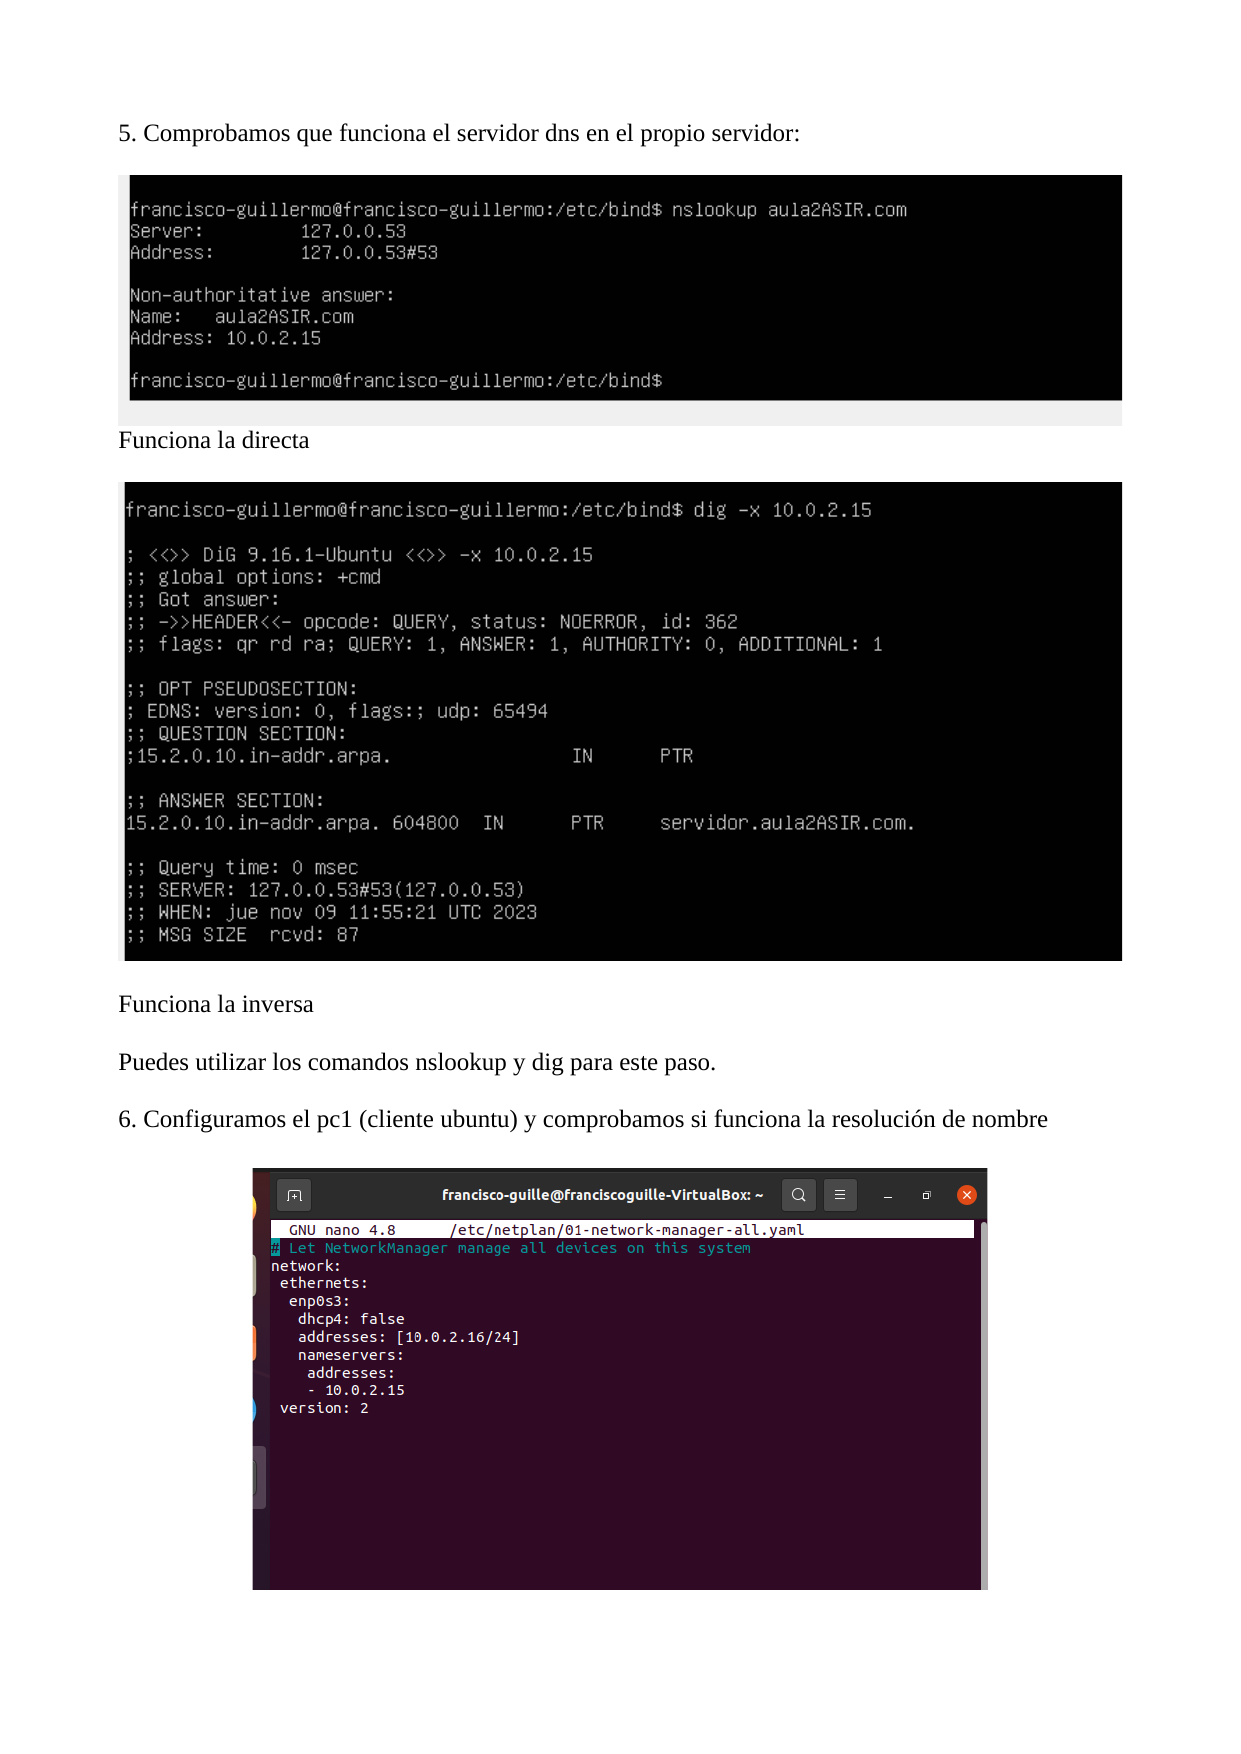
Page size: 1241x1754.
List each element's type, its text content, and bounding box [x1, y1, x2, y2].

text Funciona la inversa [118, 989, 1122, 1018]
text 5. Comprobamos que funciona el servidor dns en el propio servidor: [118, 118, 1122, 147]
picture [252, 1168, 988, 1590]
picture [118, 175, 1123, 426]
text Puedes utilizar los comandos nslookup y dig para este paso. [118, 1047, 1122, 1075]
text Funciona la directa [118, 426, 1122, 454]
picture [118, 482, 1123, 961]
text 6. Configuramos el pc1 (cliente ubuntu) y comprobamos si funciona la resolución de nombre [118, 1104, 1122, 1133]
